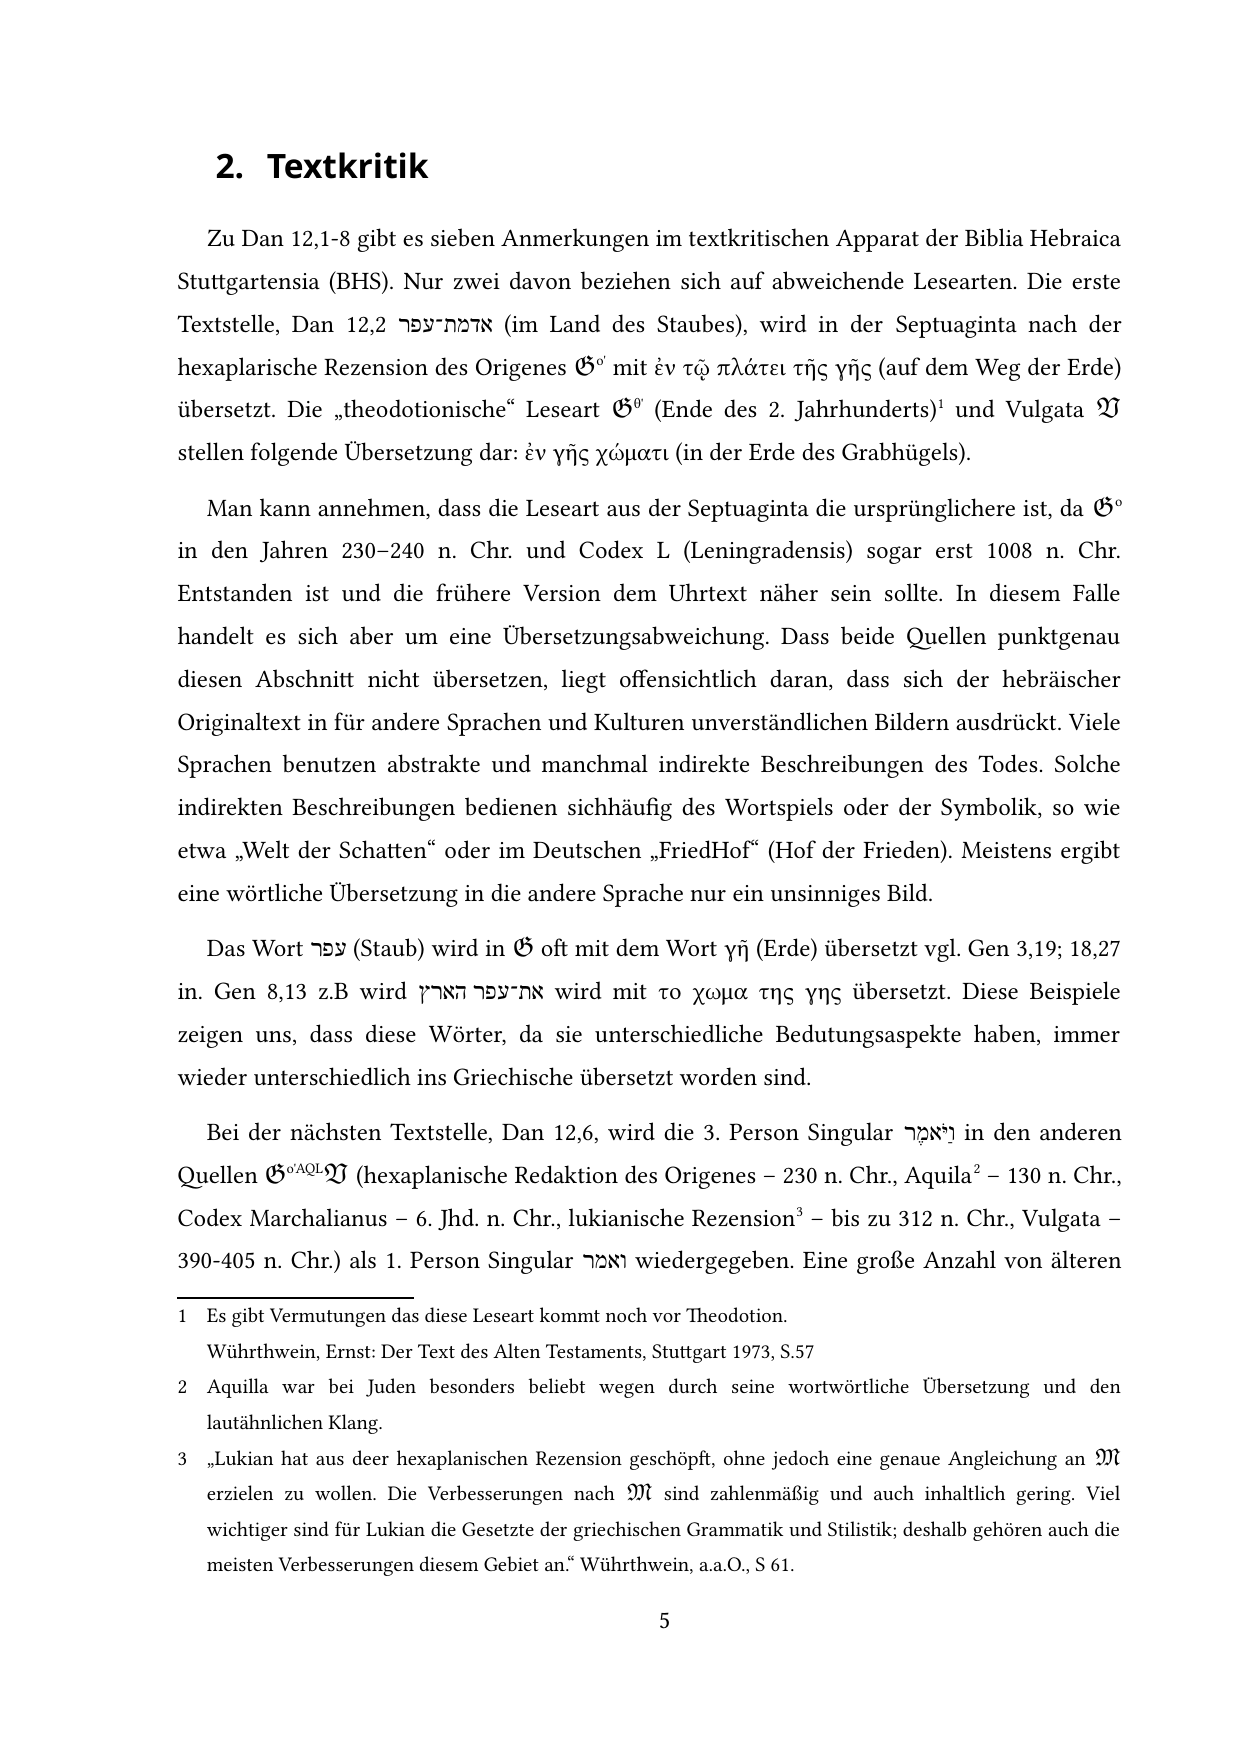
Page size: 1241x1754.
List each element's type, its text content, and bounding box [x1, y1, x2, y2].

text „Lukian hat aus deer hexaplanischen Rezension geschöpft, ohne jedoch eine genaue Angleichung an 𝔐 erzielen zu wollen. Die Verbesserungen nach 𝔐 sind zahlenmäßig und auch inhaltlich gering. Viel wichtiger sind für Lukian die Gesetzte der griechischen Grammatik und Stilistik; deshalb gehören auch die meisten Verbesserungen diesem Gebiet an.“ Wührthwein, a.a.O., S 61. [177, 1446, 1122, 1577]
text Bei der nächsten Textstelle, Dan 12,6, wird die 3. Person Singular וַיֹּאמֶר in den anderen Quellen 𝔊o'AQL𝔙 (hexaplanische Redaktion des Origenes – 230 n. Chr., Aquila – 130 n. Chr., Codex Marchalianus – 6. Jhd. n. Chr., lukianische Rezension – bis zu 312 n. Chr., Vulgata – 390-405 n. Chr.) als 1. Person Singular ואמר wiedergegeben. Eine große Anzahl von älteren Quellen deutet darauf hin, dass der ursprüngliche Text mit der 1. Person Singular geschrieben worden war. Einerseits könnte man es als Abschreibefehler bewerten. Für einen vokalisierten Text ist es aber eher unwahrscheinlich. Dazu wäre ein dreifacher Fehler notwendig: Patach mit Qamäs zu verwechseln, Jod zu vergessen und Choläm auf Aleph, anstelle von Segol Patach zu setzen. In einem vormasoretischen, unvokalisierten Text könnten solche Fehler vorkommen. Es ist jedoch eher wahrscheinlich ein Jod zu vergessen, als es noch dazu zu schreiben. Deher werde ich mich an die vorgegebene Textversion der BHS halten. [177, 1118, 1122, 1275]
text Man kann annehmen, dass die Leseart aus der Septuaginta die ursprünglichere ist, da 𝔊o in den Jahren 230–240 n. Chr. und Codex L (Leningradensis) sogar erst 1008 n. Chr. Entstanden ist und die frühere Version dem Uhrtext näher sein sollte. In diesem Falle handelt es sich aber um eine Übersetzungsabweichung. Dass beide Quellen punktgenau diesen Abschnitt nicht übersetzen, liegt offensichtlich daran, dass sich der hebräischer Originaltext in für andere Sprachen und Kulturen unverständlichen Bildern ausdrückt. Viele Sprachen benutzen abstrakte und manchmal indirekte Beschreibungen des Todes. Solche indirekten Beschreibungen bedienen sichhäufig des Wortspiels oder der Symbolik, so wie etwa „Welt der Schatten“ oder im Deutschen „FriedHof“ (Hof der Frieden). Meistens ergibt eine wörtliche Übersetzung in die andere Sprache nur ein unsinniges Bild. [177, 493, 1122, 907]
text Zu Dan 12,1-8 gibt es sieben Anmerkungen im textkritischen Apparat der Biblia Hebraica Stuttgartensia (BHS). Nur zwei davon beziehen sich auf abweichende Lesearten. Die erste Textstelle, Dan 12,2 אדמת־עפר (im Land des Staubes), wird in der Septuaginta nach der hexaplarische Rezension des Origenes 𝔊o' mit ἐν τῷ πλάτει τῆς γῆς (auf dem Weg der Erde) übersetzt. Die „theodotionische“ Leseart 𝔊θ' (Ende des 2. Jahrhunderts) und Vulgata 𝔙 stellen folgende Übersetzung dar: ἐν γῆς χώματι (in der Erde des Grabhügels). [177, 224, 1122, 467]
text Aquilla war bei Juden besonders beliebt wegen durch seine wortwörtliche Übersetzung und den lautähnlichen Klang. [177, 1375, 1122, 1434]
subtitle Textkritik [177, 143, 1122, 189]
text Es gibt Vermutungen das diese Leseart kommt noch vor Theodotion. [177, 1304, 1122, 1327]
text Das Wort עפר (Staub) wird in 𝔊 oft mit dem Wort γῆ (Erde) übersetzt vgl. Gen 3,19; 18,27 in. Gen 8,13 z.B wird את־עפר הארץ wird mit το χωμα της γης übersetzt. Diese Beispiele zeigen uns, dass diese Wörter, da sie unterschiedliche Bedutungsaspekte haben, immer wieder unterschiedlich ins Griechische übersetzt worden sind. [177, 934, 1122, 1091]
text Wührthwein, Ernst: Der Text des Alten Testaments, Stuttgart 1973, S.57 [177, 1339, 1122, 1363]
